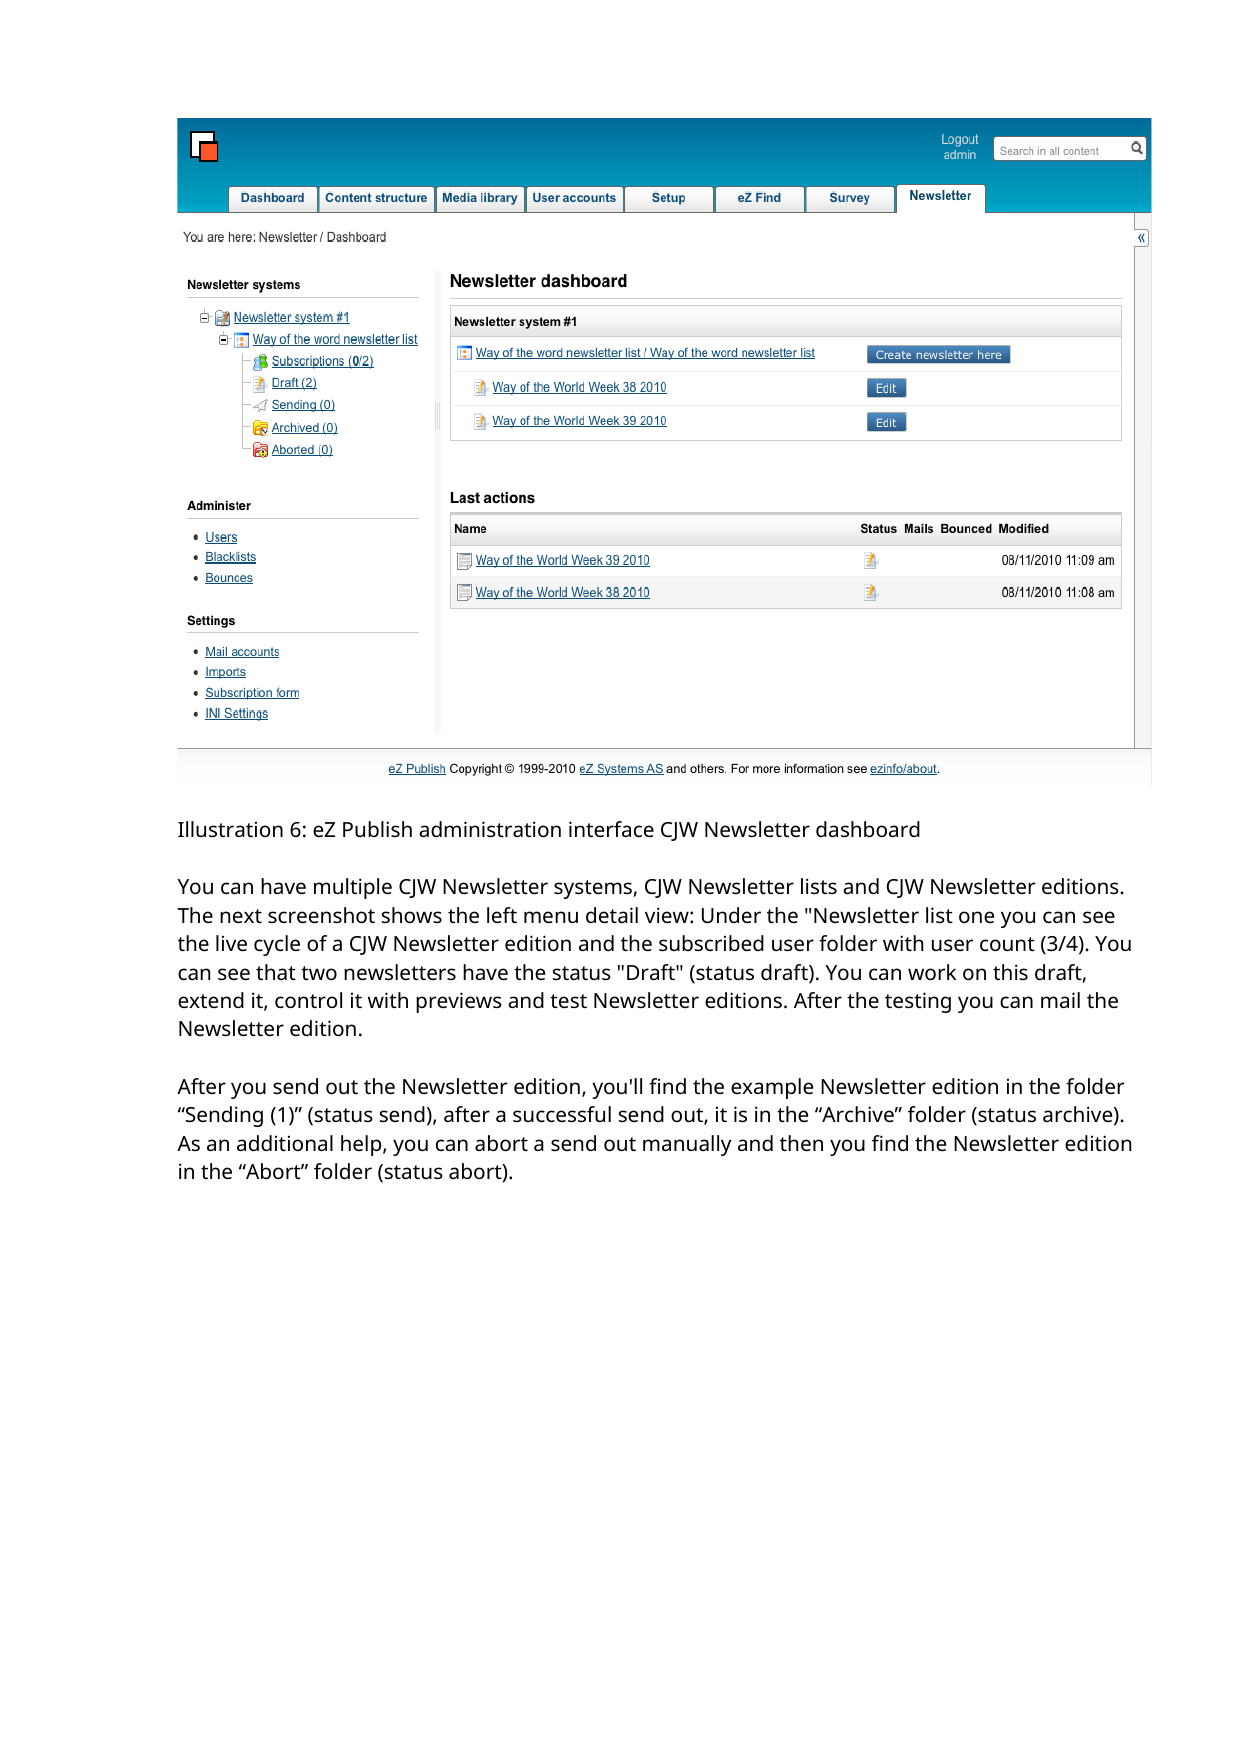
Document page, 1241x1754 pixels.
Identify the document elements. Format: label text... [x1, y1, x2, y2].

picture [191, 132, 217, 161]
text After you send out the Newsletter edition, you'll find the example Newsletter edition in the folder “Sending (1)” (status send), after a successful send out, it is in the “Archive” folder (status archive). As an additional help, you can abort a send out manually and then you find the Newsletter edition in the “Abort” folder (status abort). [177, 1072, 1152, 1186]
text You can have multiple CJW Newsletter systems, CJW Newsletter lists and CJW Newsletter editions. The next screenshot shows the left menu detail view: Under the "Newsletter list one you can see the live cycle of a CJW Newsletter edition and the subscribed user folder with user count (3/4). You can see that two newsletters have the status "Draft" (status draft). You can work on this draft, extend it, control it with previews and test Newsletter editions. After the testing you can mail the Newsletter edition. [177, 872, 1152, 1043]
text Illustration 6: eZ Publish administration interface CJW Newsletter dashboard [927, 815, 1152, 843]
picture [177, 185, 1152, 786]
picture [994, 137, 1146, 160]
